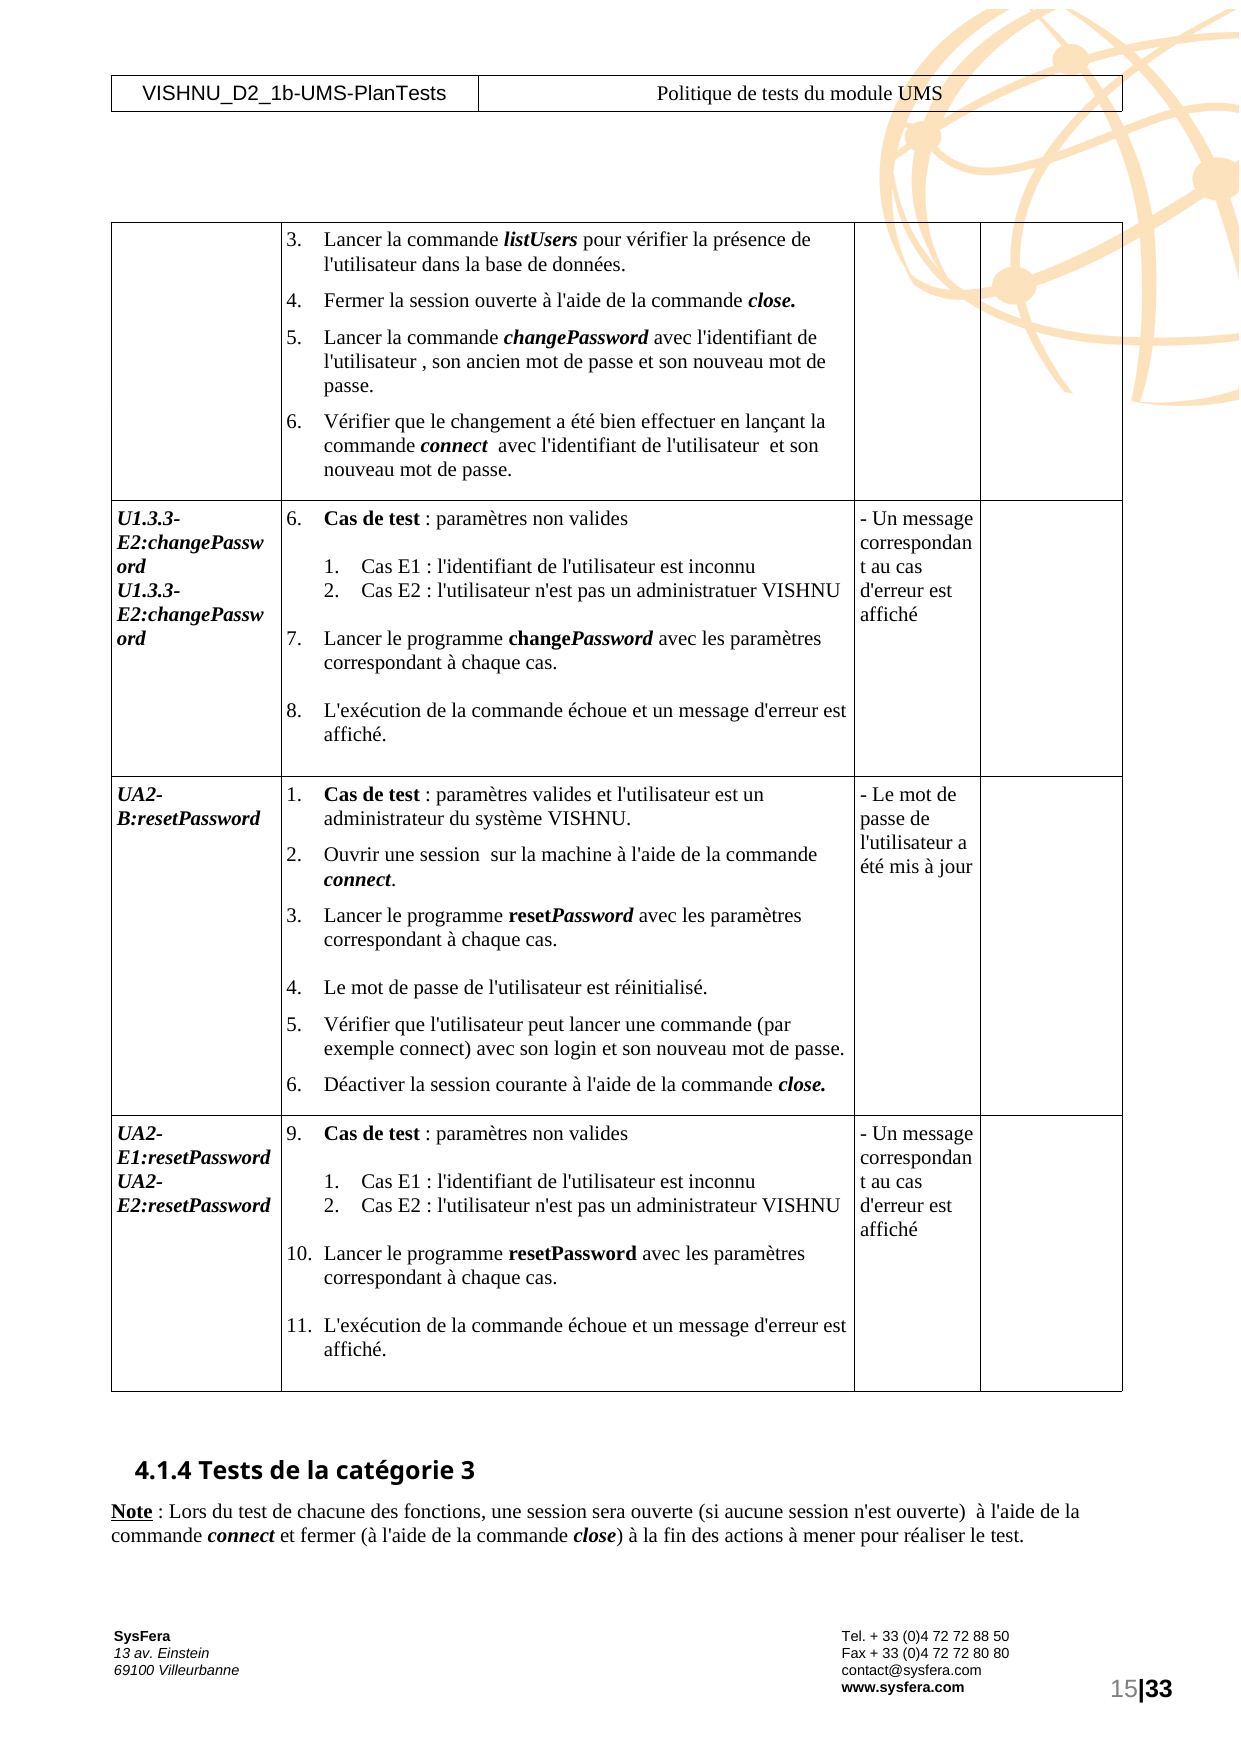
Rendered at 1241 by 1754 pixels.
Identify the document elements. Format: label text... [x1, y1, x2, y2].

table_cell - Le mot de passe de l'utilisateur a été mis à jour [855, 777, 980, 1115]
picture [855, 223, 980, 406]
table_cell UA2-B:resetPassword [112, 777, 281, 1115]
table_cell U1.3.3-E2:changePassword U1.3.3-E2:changePassword [112, 501, 281, 776]
table_cell UA2-E1:resetPassword UA2-E2:resetPassword [112, 1116, 281, 1391]
picture [282, 223, 854, 406]
picture [1, 9, 1239, 406]
table_cell Cas de test : paramètres non valides Cas E1 : l'identifiant de l'utilisateur est inconnu Cas E2 : l'utilisateur n'est pas un administrateur VISHNU Lancer le programme resetPassword avec les paramètres correspondant à chaque cas. L'exécution de la commande échoue et un message d'erreur est affiché. [282, 1116, 854, 1391]
table_cell [981, 407, 1122, 500]
table_cell Cas de test : paramètres valides et l'utilisateur est un administrateur du système VISHNU. Ouvrir une session à l'aide de la commande connect. Lancer la commande listUsers pour vérifier la présence de l'utilisateur dans la base de données. Fermer la session ouverte à l'aide de la commande close. Lancer la commande changePassword avec l'identifiant de l'utilisateur , son ancien mot de passe et son nouveau mot de passe. Vérifier que le changement a été bien effectuer en lançant la commande connect avec l'identifiant de l'utilisateur et son nouveau mot de passe. [282, 407, 854, 500]
table_cell [855, 407, 980, 500]
table_cell [981, 501, 1122, 776]
table_cell Cas de test : paramètres non valides Cas E1 : l'identifiant de l'utilisateur est inconnu Cas E2 : l'utilisateur n'est pas un administratuer VISHNU Lancer le programme changePassword avec les paramètres correspondant à chaque cas. L'exécution de la commande échoue et un message d'erreur est affiché. [282, 501, 854, 776]
table_cell [981, 777, 1122, 1115]
picture [112, 223, 281, 406]
table_cell - Un message correspondant au cas d'erreur est affiché [855, 501, 980, 776]
text Note : Lors du test de chacune des fonctions, une session sera ouverte (si aucune session n'est ouverte) à l'aide de la commande connect et fermer (à l'aide de la commande close) à la fin des actions à mener pour réaliser le test. [111, 1499, 1122, 1547]
table_cell [981, 1116, 1122, 1391]
picture [981, 223, 1122, 406]
table_cell Cas de test : paramètres valides et l'utilisateur est un administrateur du système VISHNU. Ouvrir une session sur la machine à l'aide de la commande connect. Lancer le programme resetPassword avec les paramètres correspondant à chaque cas. Le mot de passe de l'utilisateur est réinitialisé. Vérifier que l'utilisateur peut lancer une commande (par exemple connect) avec son login et son nouveau mot de passe. Déactiver la session courante à l'aide de la commande close. [282, 777, 854, 1115]
subtitle Tests de la catégorie 3 [134, 1453, 1122, 1487]
table_cell - Un message correspondant au cas d'erreur est affiché [855, 1116, 980, 1391]
table_cell [112, 407, 281, 500]
